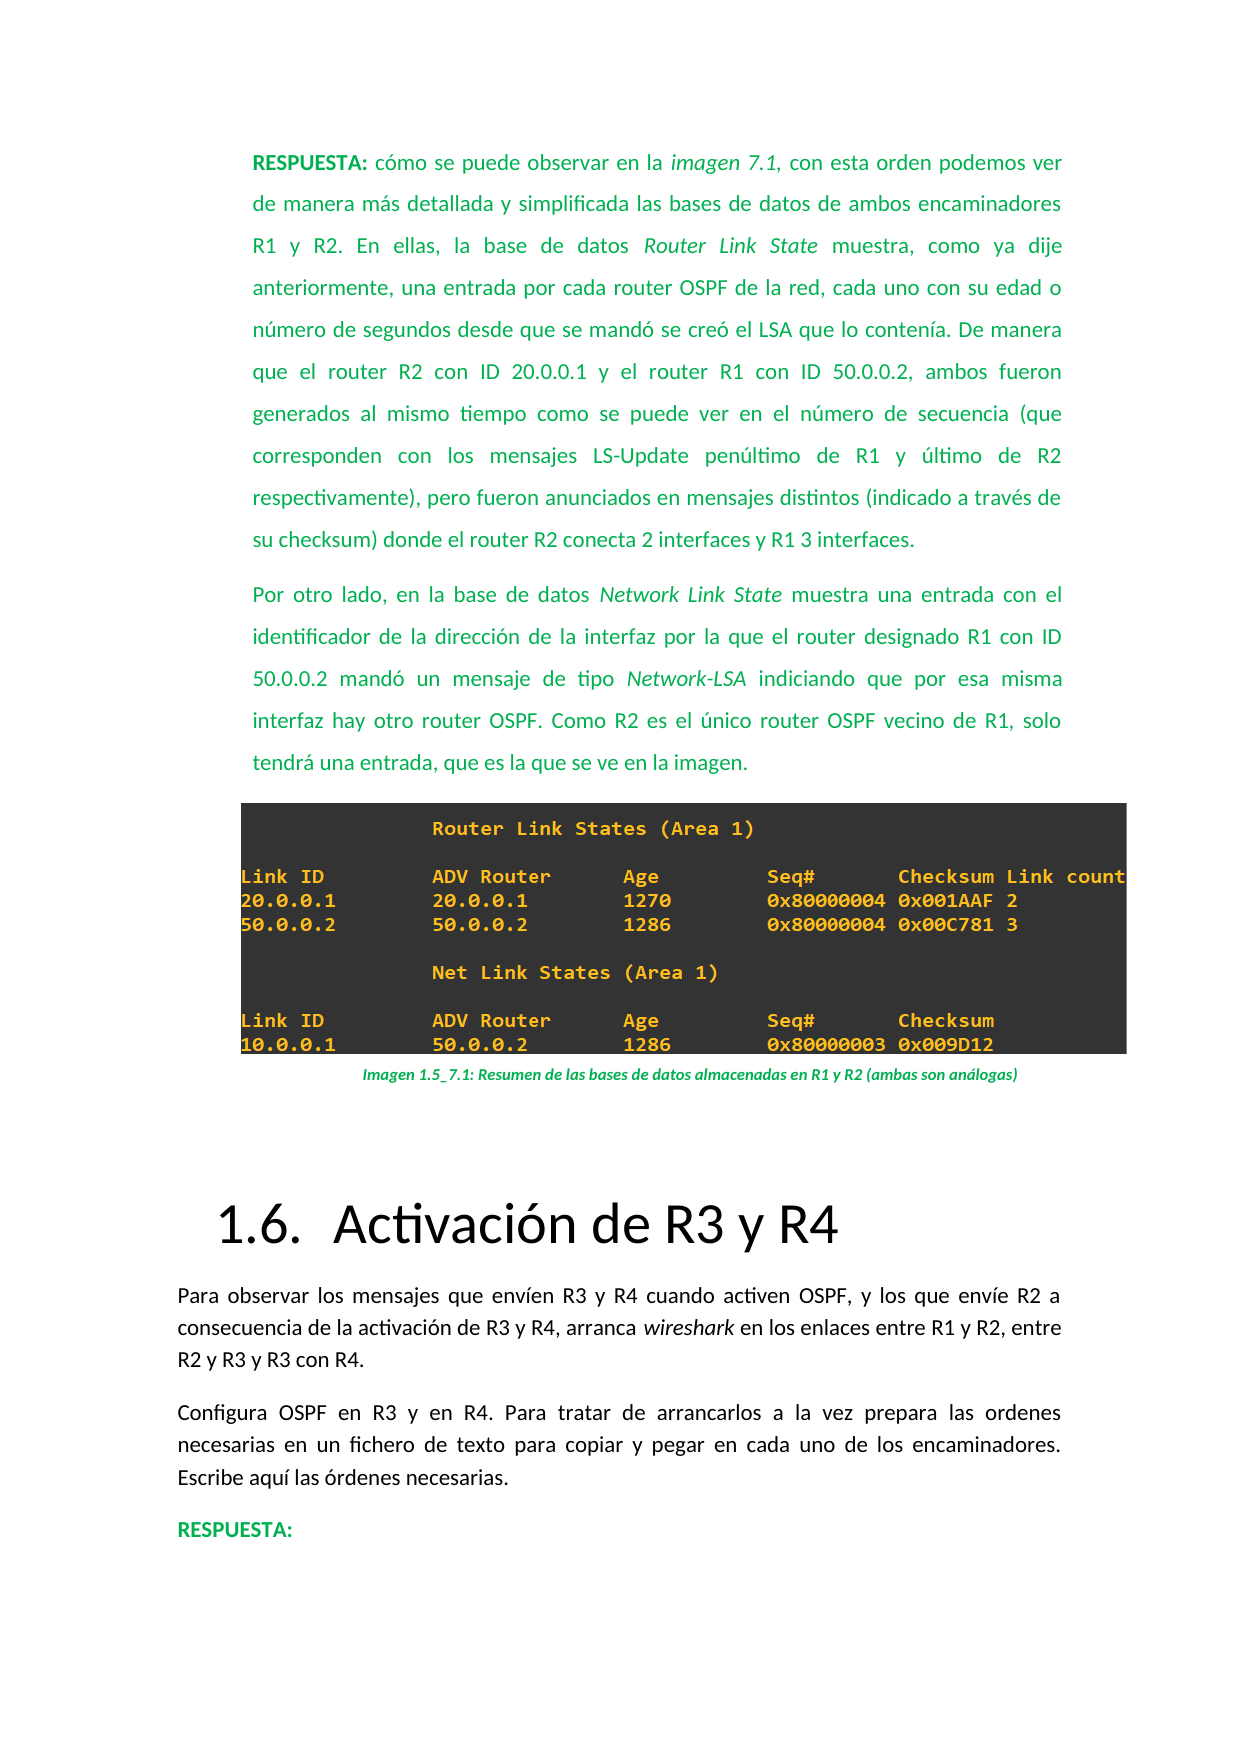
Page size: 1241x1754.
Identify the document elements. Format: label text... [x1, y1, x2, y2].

text Imagen 1.5_7.1: Resumen de las bases de datos almacenadas en R1 y R2 (ambas son análogas) [325, 1054, 1063, 1084]
text RESPUESTA: [177, 1516, 1063, 1544]
text Por otro lado, en la base de datos Network Link State muestra una entrada con el identificador de la dirección de la interfaz por la que el router designado R1 con ID 50.0.0.2 mandó un mensaje de tipo Network-LSA indiciando que por esa misma interfaz hay otro router OSPF. Como R2 es el único router OSPF vecino de R1, solo tendrá una entrada, que es la que se ve en la imagen. [252, 580, 1063, 776]
subtitle Activación de R3 y R4 [215, 1186, 1063, 1258]
text RESPUESTA: cómo se puede observar en la imagen 7.1, con esta orden podemos ver de manera más detallada y simplificada las bases de datos de ambos encaminadores R1 y R2. En ellas, la base de datos Router Link State muestra, como ya dije anteriormente, una entrada por cada router OSPF de la red, cada uno con su edad o número de segundos desde que se mandó se creó el LSA que lo contenía. De manera que el router R2 con ID 20.0.0.1 y el router R1 con ID 50.0.0.2, ambos fueron generados al mismo tiempo como se puede ver en el número de secuencia (que corresponden con los mensajes LS-Update penúltimo de R1 y último de R2 respectivamente), pero fueron anunciados en mensajes distintos (indicado a través de su checksum) donde el router R2 conecta 2 interfaces y R1 3 interfaces. [252, 148, 1063, 553]
text Configura OSPF en R3 y en R4. Para tratar de arrancarlos a la vez prepara las ordenes necesarias en un fichero de texto para copiar y pegar en cada uno de los encaminadores. Escribe aquí las órdenes necesarias. [177, 1398, 1063, 1491]
text Para observar los mensajes que envíen R3 y R4 cuando activen OSPF, y los que envíe R2 a consecuencia de la activación de R3 y R4, arranca wireshark en los enlaces entre R1 y R2, entre R2 y R3 y R3 con R4. [177, 1281, 1063, 1373]
